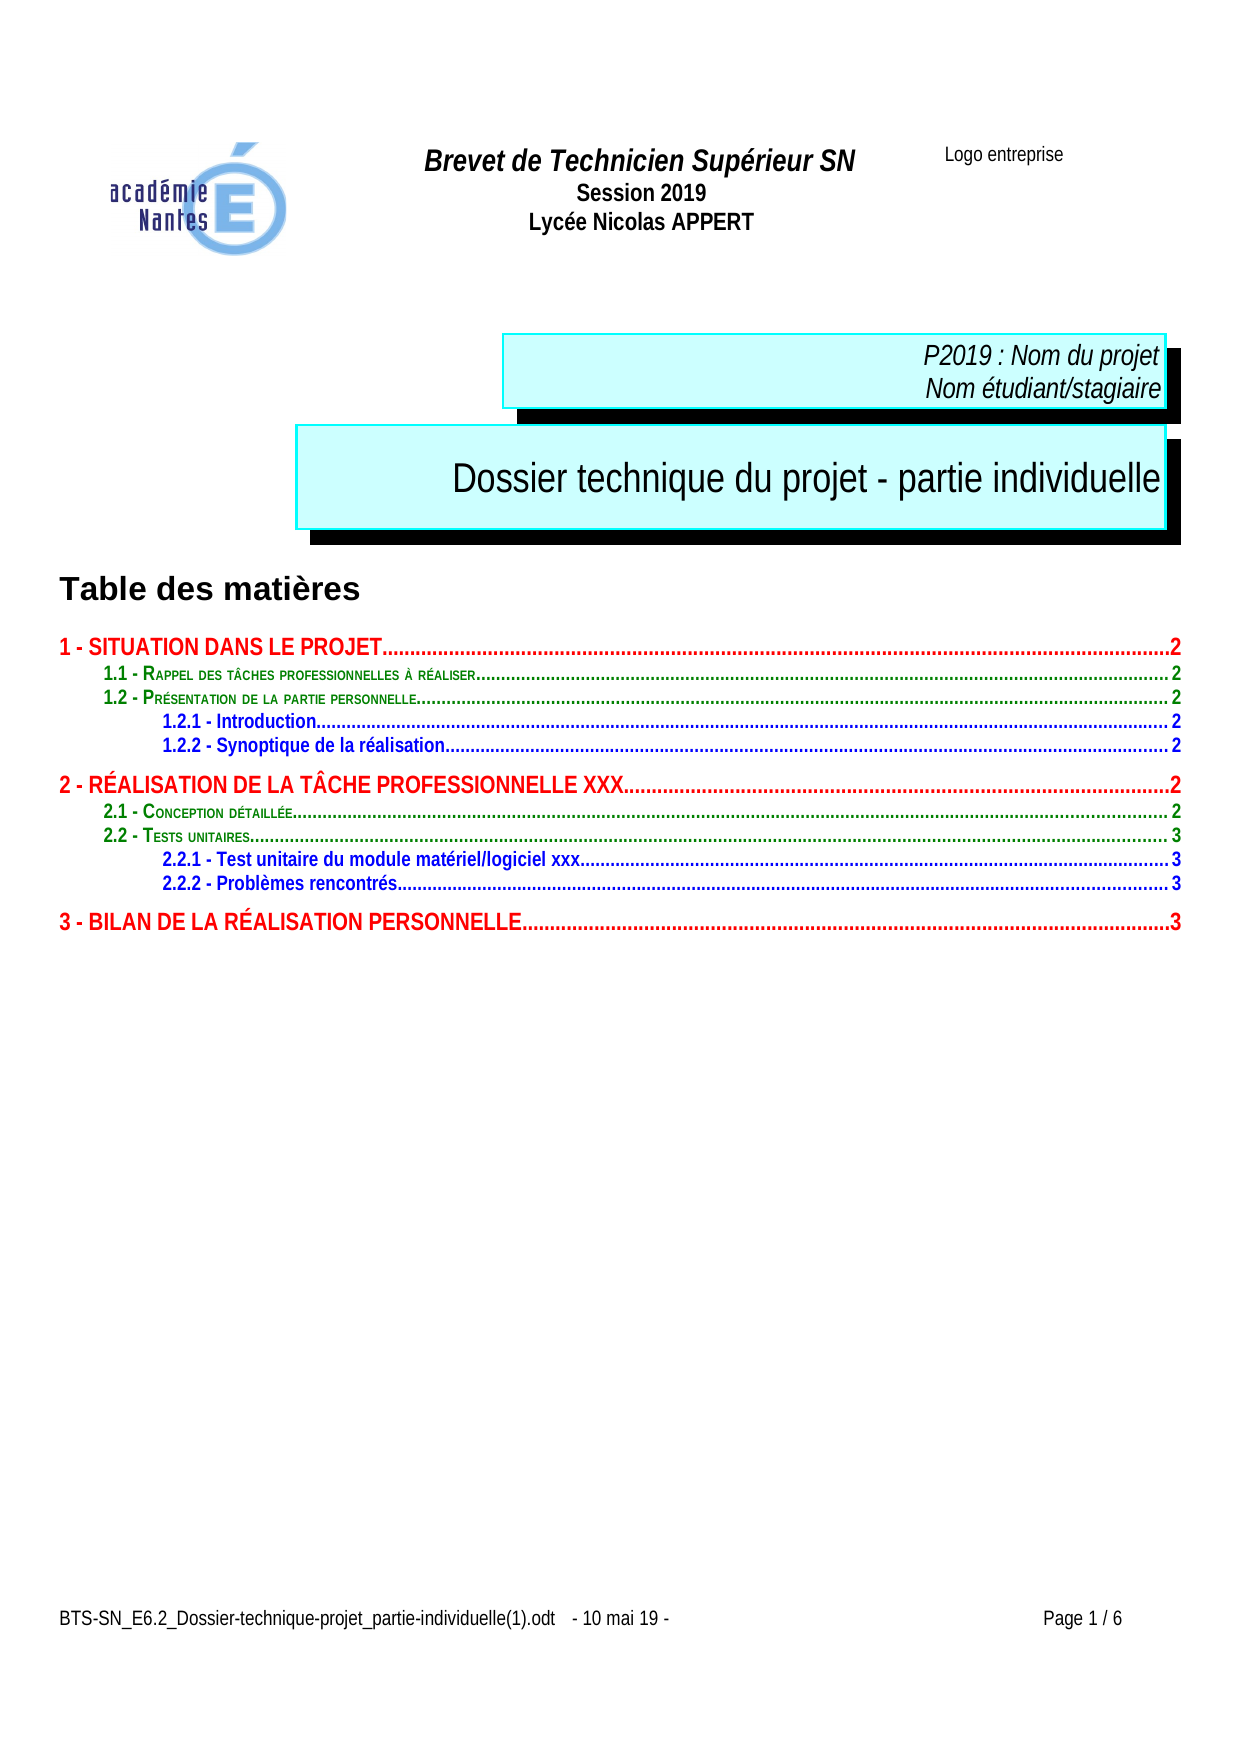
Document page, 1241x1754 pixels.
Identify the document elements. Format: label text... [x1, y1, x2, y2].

subtitle Table des matières [59, 570, 1181, 607]
text 1.2.1 - Introduction 2 [162, 709, 1181, 733]
text 3 - Bilan de la réalisation personnelle 3 [59, 907, 1181, 936]
text 2 - Réalisation de la tâche professionnelle xxx 2 [59, 769, 1181, 798]
text Dossier technique du projet - partie individuelle [298, 448, 1164, 496]
picture [110, 142, 287, 256]
text 1.2.2 - Synoptique de la réalisation 2 [162, 733, 1181, 757]
text 2.1 - Conception détaillée 2 [103, 798, 1181, 822]
text 1 - Situation dans le projet 2 [59, 632, 1181, 661]
text Nom étudiant/stagiaire [504, 366, 1164, 407]
text 2.2 - Tests unitaires 3 [103, 822, 1181, 846]
text 2.2.1 - Test unitaire du module matériel/logiciel xxx 3 [162, 846, 1181, 870]
text 1.1 - Rappel des tâches professionnelles à réaliser 2 [103, 661, 1181, 685]
text 1.2 - Présentation de la partie personnelle 2 [103, 685, 1181, 709]
text 2.2.2 - Problèmes rencontrés 3 [162, 870, 1181, 894]
text P2019 : Nom du projet [504, 335, 1164, 366]
